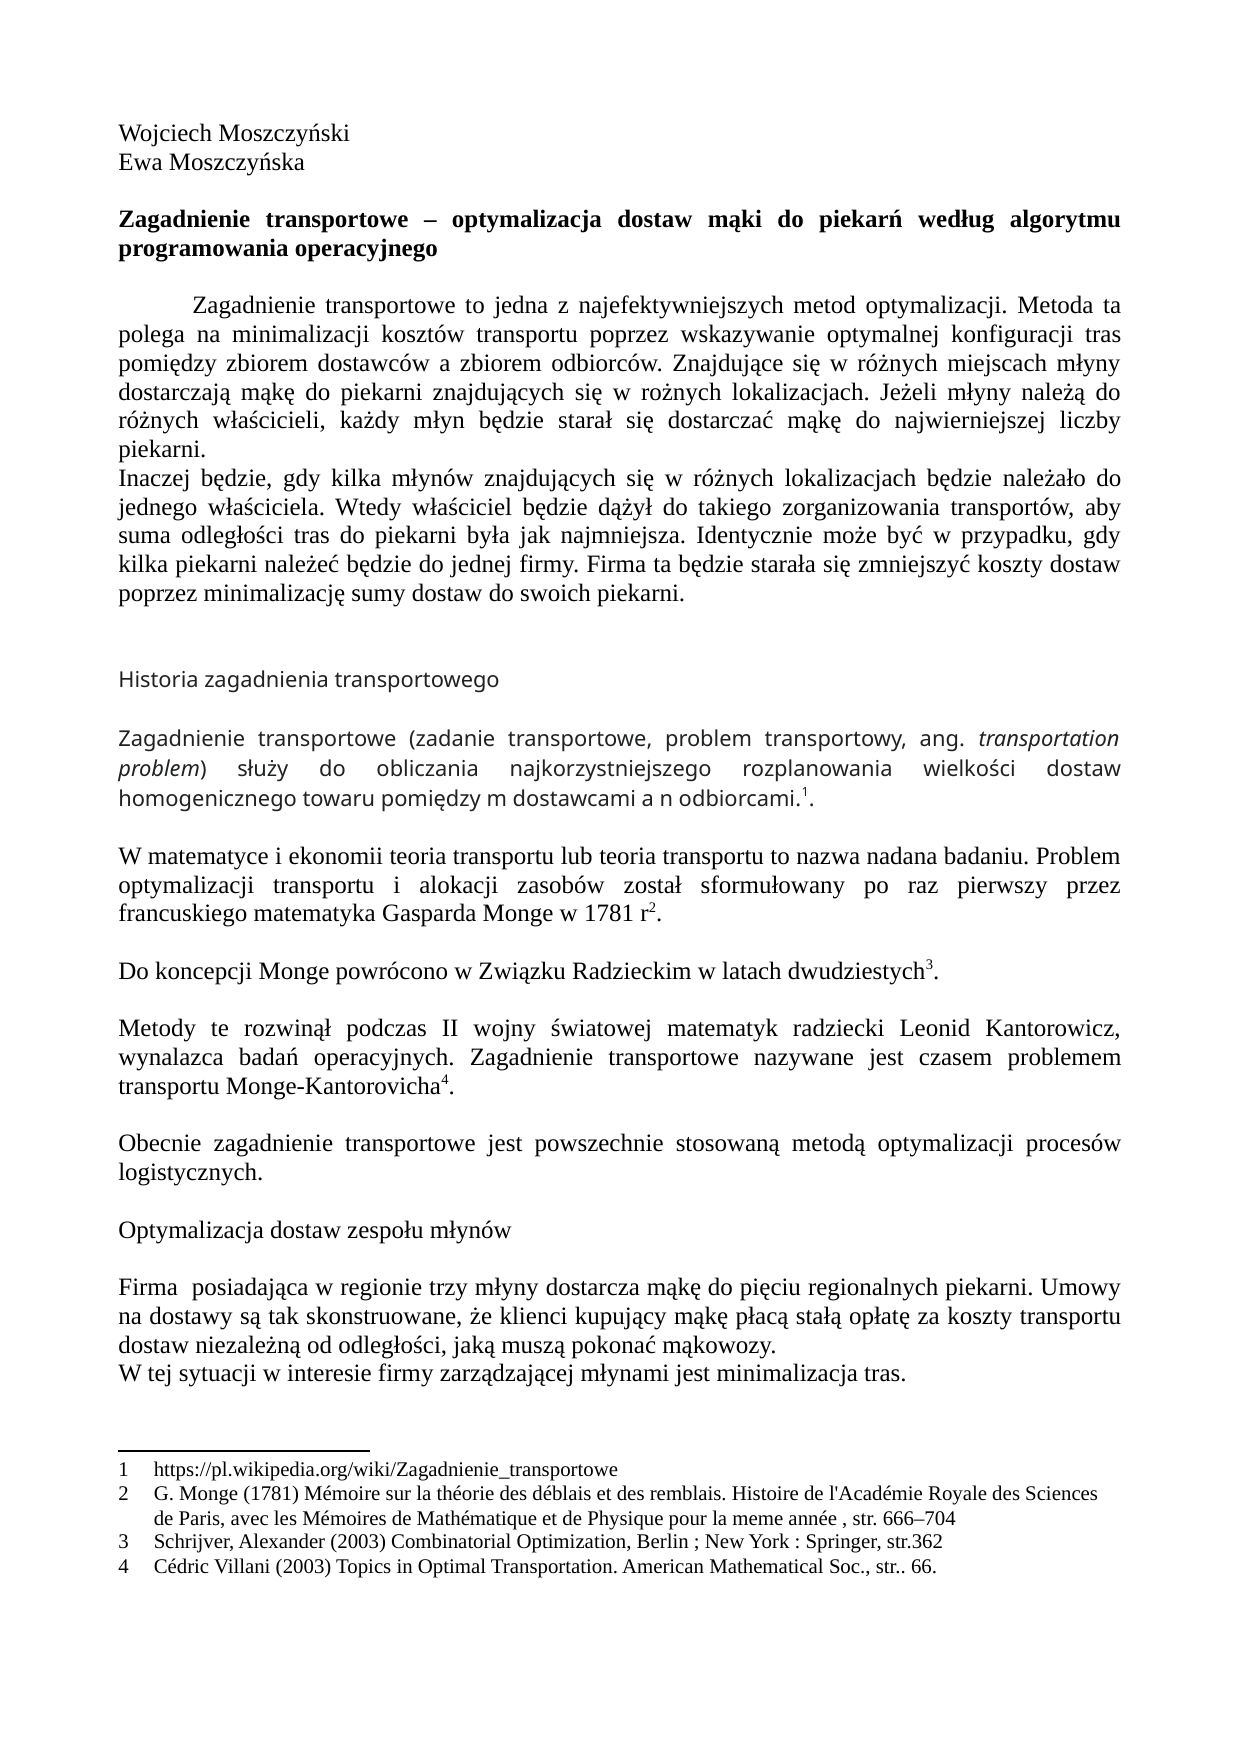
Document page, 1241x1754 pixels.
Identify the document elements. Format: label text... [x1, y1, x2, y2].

text Obecnie zagadnienie transportowe jest powszechnie stosowaną metodą optymalizacji procesów logistycznych. [118, 1128, 1122, 1186]
text Ewa Moszczyńska [118, 147, 1122, 176]
text W tej sytuacji w interesie firmy zarządzającej młynami jest minimalizacja tras. [118, 1358, 1122, 1387]
text Historia zagadnienia transportowego [118, 664, 1122, 694]
text Wojciech Moszczyński [118, 118, 1122, 147]
text Firma posiadająca w regionie trzy młyny dostarcza mąkę do pięciu regionalnych piekarni. Umowy na dostawy są tak skonstruowane, że klienci kupujący mąkę płacą stałą opłatę za koszty transportu dostaw niezależną od odległości, jaką muszą pokonać mąkowozy. [118, 1272, 1122, 1358]
text Zagadnienie transportowe (zadanie transportowe, problem transportowy, ang. transportation problem) służy do obliczania najkorzystniejszego rozplanowania wielkości dostaw homogenicznego towaru pomiędzy m dostawcami a n odbiorcami.. [118, 723, 1122, 812]
text G. Monge (1781) Mémoire sur la théorie des déblais et des remblais. Histoire de l'Académie Royale des Sciences de Paris, avec les Mémoires de Mathématique et de Physique pour la meme année , str. 666–704 [118, 1481, 1122, 1529]
text Inaczej będzie, gdy kilka młynów znajdujących się w różnych lokalizacjach będzie należało do jednego właściciela. Wtedy właściciel będzie dążył do takiego zorganizowania transportów, aby suma odległości tras do piekarni była jak najmniejsza. Identycznie może być w przypadku, gdy kilka piekarni należeć będzie do jednej firmy. Firma ta będzie starała się zmniejszyć koszty dostaw poprzez minimalizację sumy dostaw do swoich piekarni. [118, 463, 1122, 607]
text W matematyce i ekonomii teoria transportu lub teoria transportu to nazwa nadana badaniu. Problem optymalizacji transportu i alokacji zasobów został sformułowany po raz pierwszy przez francuskiego matematyka Gasparda Monge w 1781 r. [118, 841, 1122, 927]
text Optymalizacja dostaw zespołu młynów [118, 1215, 1122, 1243]
text Cédric Villani (2003) Topics in Optimal Transportation. American Mathematical Soc., str.. 66. [118, 1553, 1122, 1578]
text Zagadnienie transportowe to jedna z najefektywniejszych metod optymalizacji. Metoda ta polega na minimalizacji kosztów transportu poprzez wskazywanie optymalnej konfiguracji tras pomiędzy zbiorem dostawców a zbiorem odbiorców. Znajdujące się w różnych miejscach młyny dostarczają mąkę do piekarni znajdujących się w rożnych lokalizacjach. Jeżeli młyny należą do różnych właścicieli, każdy młyn będzie starał się dostarczać mąkę do najwierniejszej liczby piekarni. [118, 291, 1122, 463]
text Metody te rozwinął podczas II wojny światowej matematyk radziecki Leonid Kantorowicz, wynalazca badań operacyjnych. Zagadnienie transportowe nazywane jest czasem problemem transportu Monge-Kantorovicha. [118, 1013, 1122, 1100]
text Zagadnienie transportowe – optymalizacja dostaw mąki do piekarń według algorytmu programowania operacyjnego [118, 204, 1122, 262]
text Do koncepcji Monge powrócono w Związku Radzieckim w latach dwudziestych. [118, 956, 1122, 985]
text https://pl.wikipedia.org/wiki/Zagadnienie_transportowe [118, 1457, 1122, 1481]
text Schrijver, Alexander (2003) Combinatorial Optimization, Berlin ; New York : Springer, str.362 [118, 1529, 1122, 1553]
